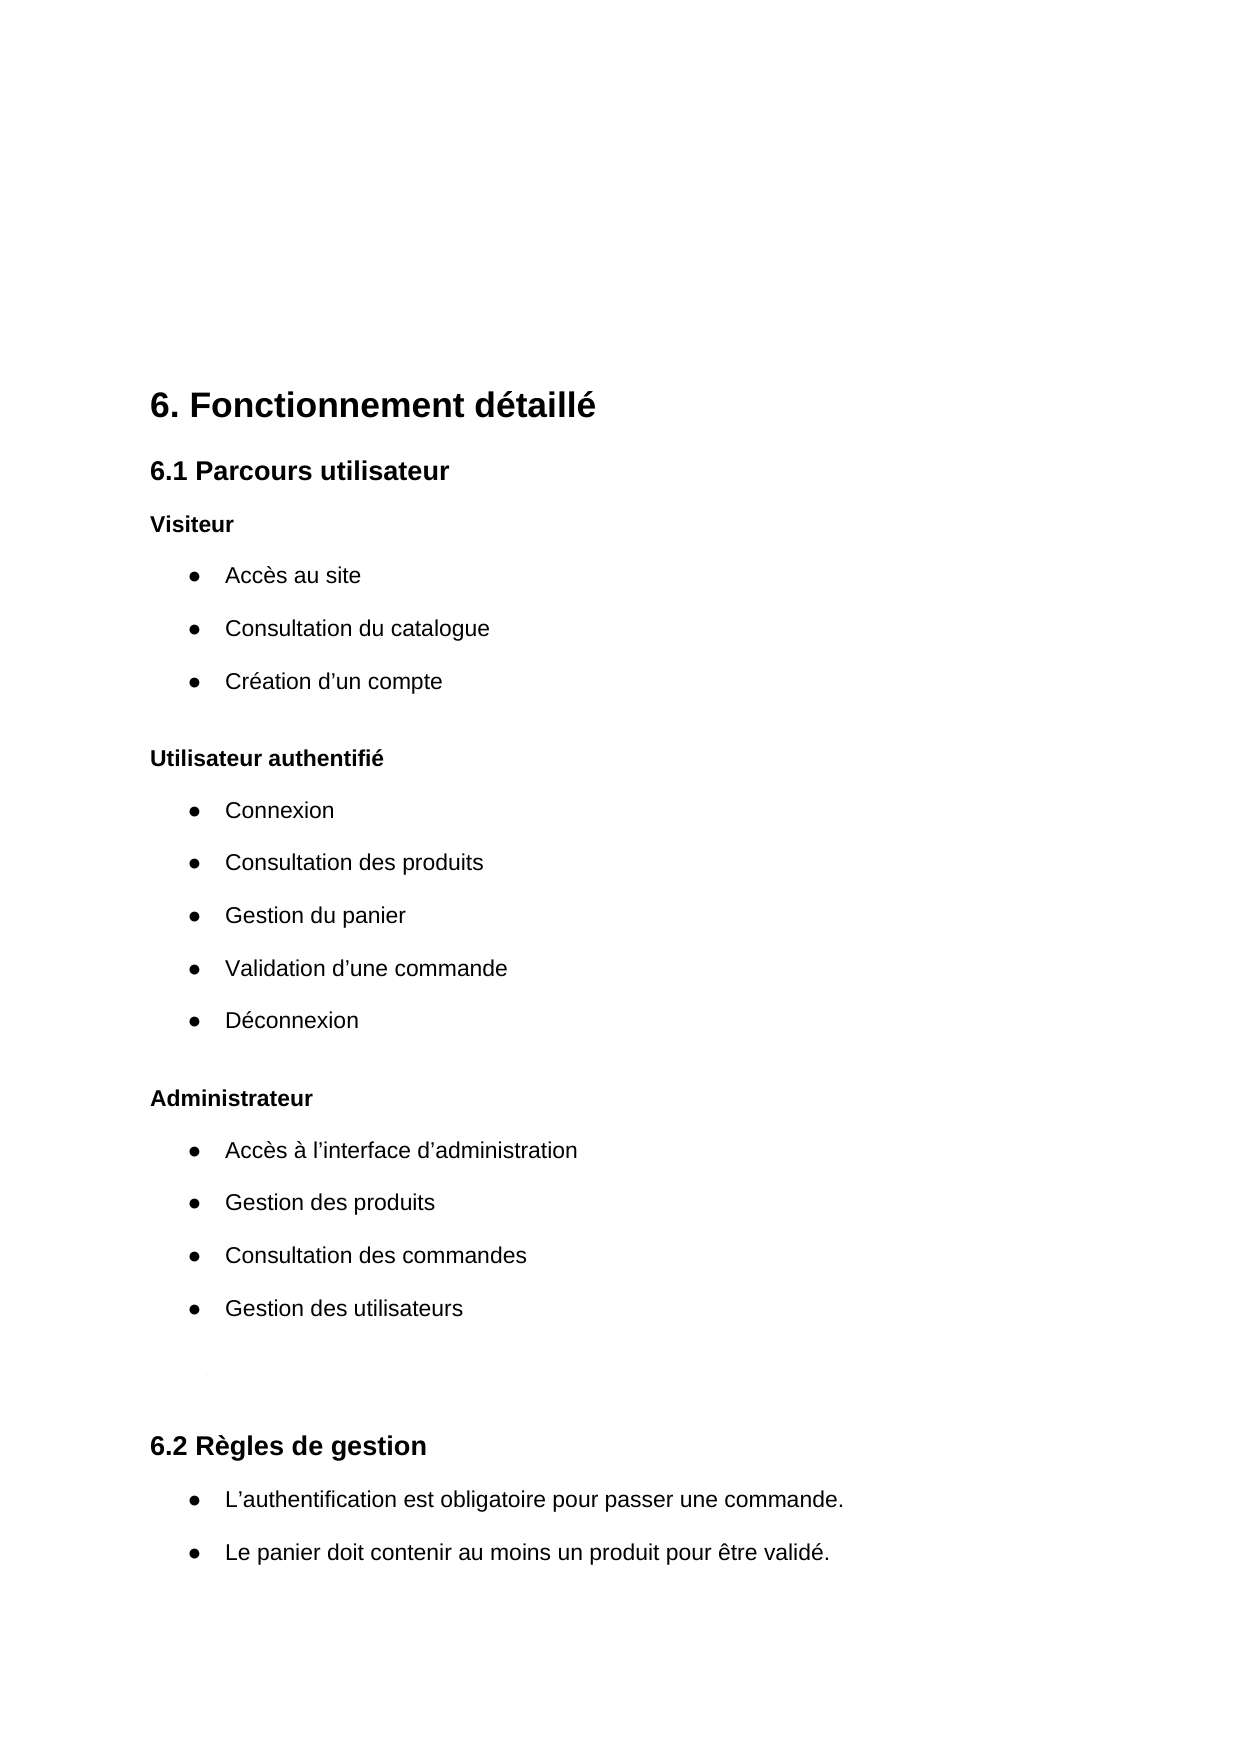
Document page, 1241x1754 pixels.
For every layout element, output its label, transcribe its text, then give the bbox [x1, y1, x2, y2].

list Accès au site [187, 562, 1090, 615]
list Validation d’une commande [187, 955, 1090, 1007]
list Consultation des produits [187, 849, 1090, 902]
list Gestion des produits [187, 1189, 1090, 1242]
list Gestion des utilisateurs [187, 1295, 1090, 1347]
list L’authentification est obligatoire pour passer une commande. [187, 1486, 1090, 1539]
list Déconnexion [187, 1007, 1090, 1060]
text Administrateur [150, 1085, 1090, 1112]
list Consultation du catalogue [187, 615, 1090, 668]
list Accès à l’interface d’administration [187, 1137, 1090, 1189]
subtitle 6.1 Parcours utilisateur [150, 454, 1090, 486]
list Création d’un compte [187, 668, 1090, 720]
subtitle 6. Fonctionnement détaillé [150, 385, 1090, 425]
text Visiteur [150, 511, 1090, 537]
list Gestion du panier [187, 902, 1090, 955]
list Consultation des commandes [187, 1242, 1090, 1295]
subtitle 6.2 Règles de gestion [150, 1430, 1090, 1461]
list Connexion [187, 797, 1090, 849]
list Le panier doit contenir au moins un produit pour être validé. [187, 1539, 1090, 1591]
text Utilisateur authentifié [150, 745, 1090, 772]
